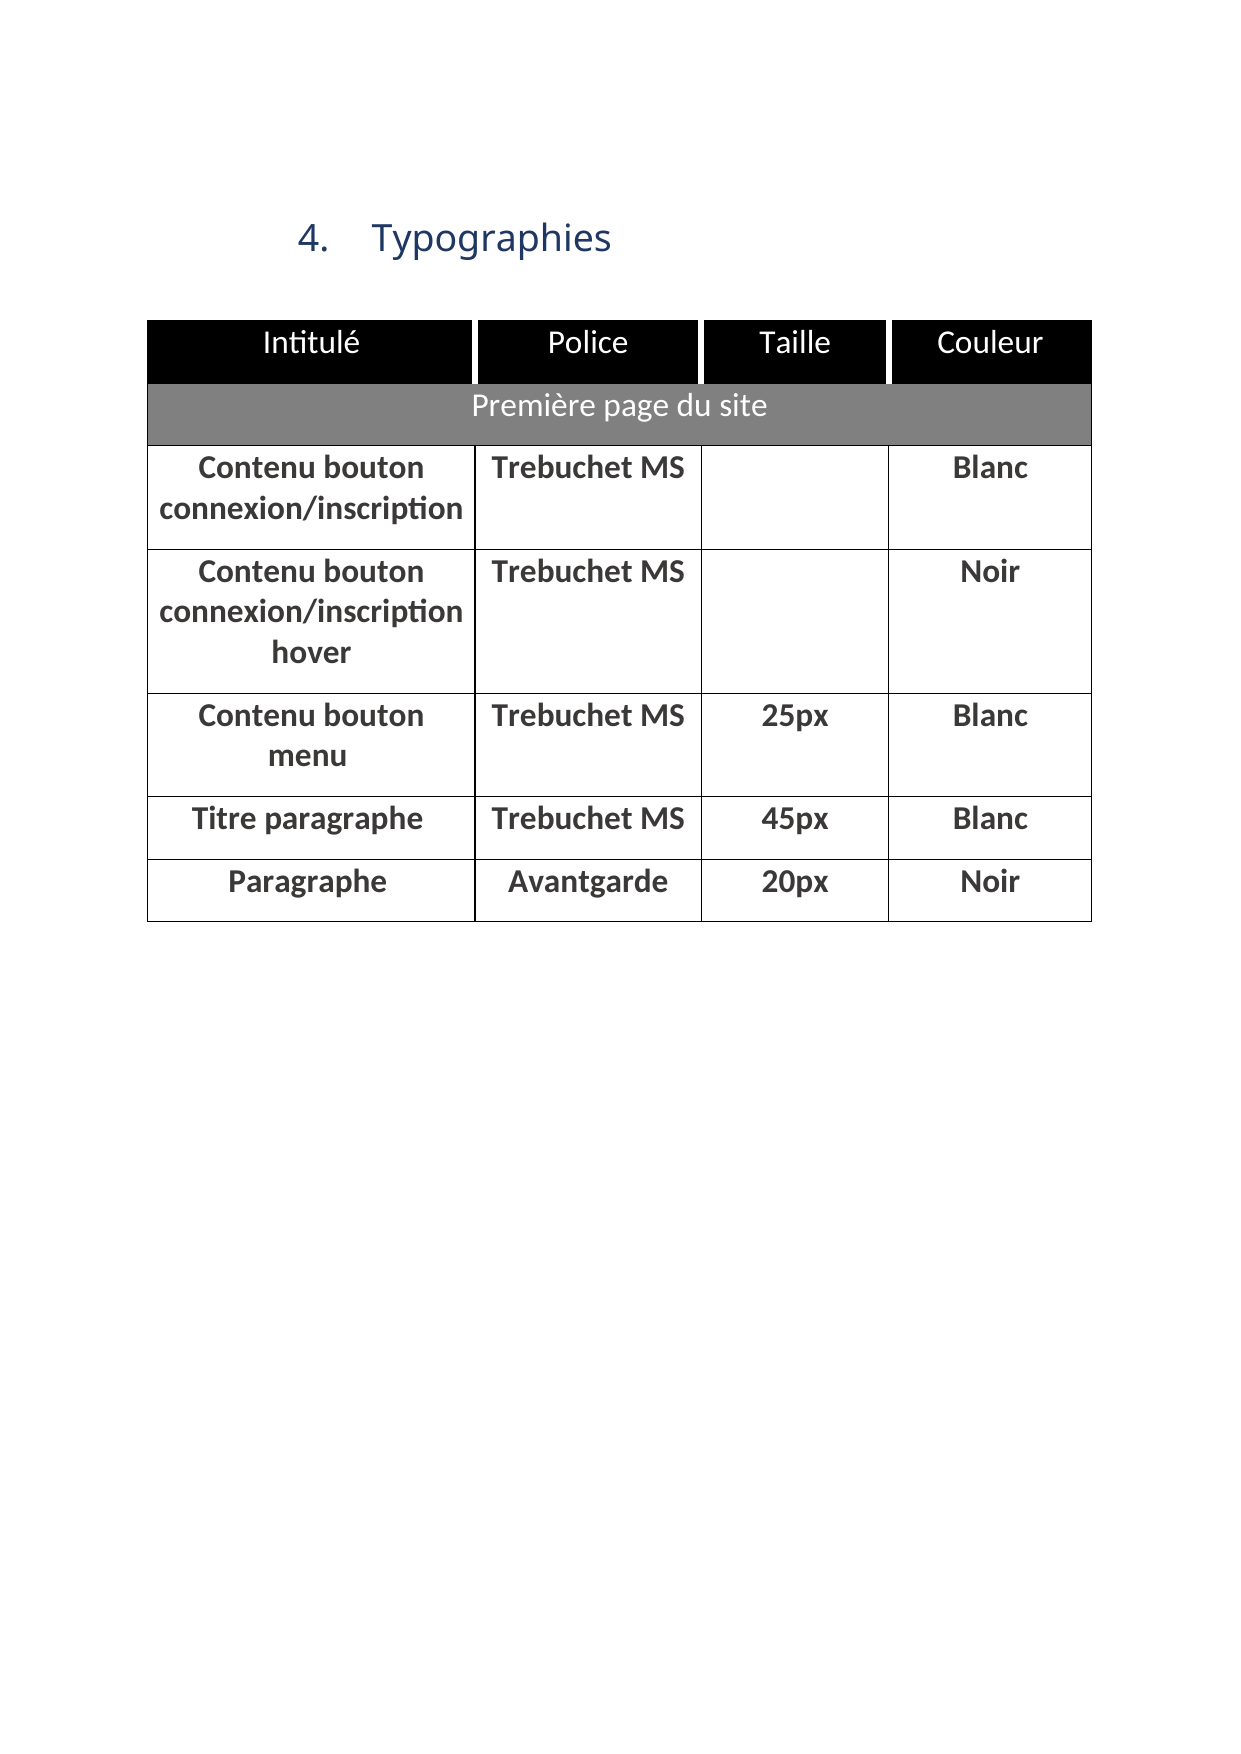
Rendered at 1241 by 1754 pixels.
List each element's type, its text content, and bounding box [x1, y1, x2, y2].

table_cell Paragraphe [148, 860, 474, 921]
table_header Taille [704, 321, 886, 383]
table_cell Contenu bouton connexion/inscription hover [148, 550, 474, 693]
table_cell 20px [702, 860, 888, 921]
table_header Police [478, 321, 698, 383]
table_cell Première page du site [148, 384, 1091, 445]
table_header Couleur [892, 321, 1091, 383]
table_cell [702, 446, 888, 548]
table_cell Avantgarde [476, 860, 701, 921]
table_cell 45px [702, 797, 888, 858]
table_cell [702, 550, 888, 693]
table_cell Trebuchet MS [476, 446, 701, 548]
table_cell Titre paragraphe [148, 797, 474, 858]
table_cell Trebuchet MS [476, 550, 701, 693]
table_cell Blanc [889, 694, 1091, 796]
table_cell Contenu bouton connexion/inscription [148, 446, 474, 548]
table_header Intitulé [148, 321, 472, 383]
table_cell Blanc [889, 797, 1091, 858]
subtitle Typographies [298, 212, 1093, 263]
table_cell Trebuchet MS [476, 797, 701, 858]
table_cell 25px [702, 694, 888, 796]
table_cell Blanc [889, 446, 1091, 548]
table_cell Noir [889, 550, 1091, 693]
table_cell Noir [889, 860, 1091, 921]
table_cell Contenu bouton menu [148, 694, 474, 796]
table_cell Trebuchet MS [476, 694, 701, 796]
